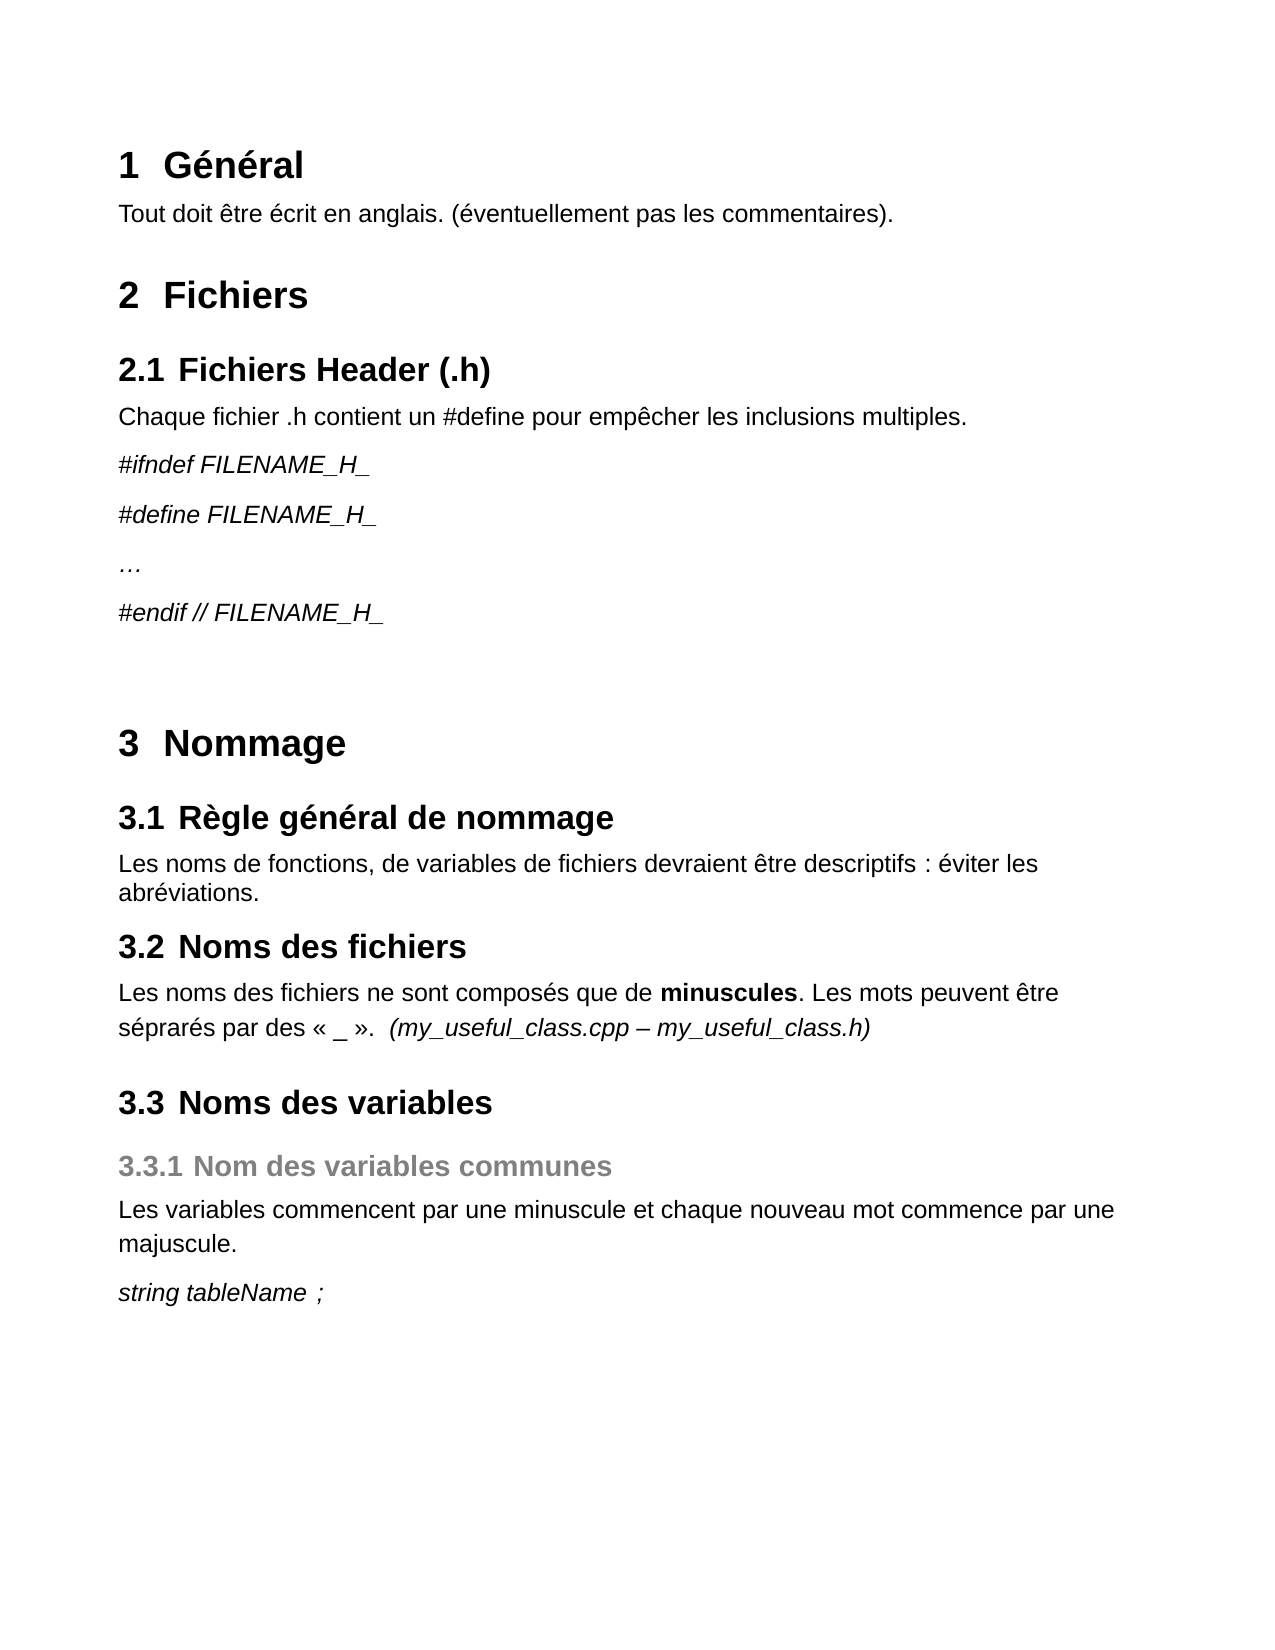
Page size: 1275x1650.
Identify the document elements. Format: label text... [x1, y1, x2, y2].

subtitle Noms des variables [118, 1083, 1157, 1121]
text string tableName ; [118, 1278, 1157, 1307]
subtitle Nom des variables communes [118, 1148, 1157, 1182]
text Chaque fichier .h contient un #define pour empêcher les inclusions multiples. [118, 401, 1157, 430]
subtitle Fichiers Header (.h) [118, 350, 1157, 389]
subtitle Fichiers [118, 273, 1157, 317]
text Tout doit être écrit en anglais. (éventuellement pas les commentaires). [118, 199, 1157, 228]
text Les noms des fichiers ne sont composés que de minuscules. Les mots peuvent être séprarés par des « _ ». (my_useful_class.cpp – my_useful_class.h) [118, 978, 1157, 1042]
text #ifndef FILENAME_H_ [118, 451, 1157, 479]
subtitle Général [118, 143, 1157, 187]
subtitle Noms des fichiers [118, 927, 1157, 966]
text #define FILENAME_H_ [118, 499, 1157, 528]
text Les variables commencent par une minuscule et chaque nouveau mot commence par une majuscule. [118, 1194, 1157, 1258]
text #endif // FILENAME_H_ [118, 598, 1157, 626]
text … [118, 549, 1157, 577]
subtitle Règle général de nommage [118, 798, 1157, 836]
text Les noms de fonctions, de variables de fichiers devraient être descriptifs : éviter les abréviations. [118, 849, 1157, 906]
subtitle Nommage [118, 721, 1157, 764]
